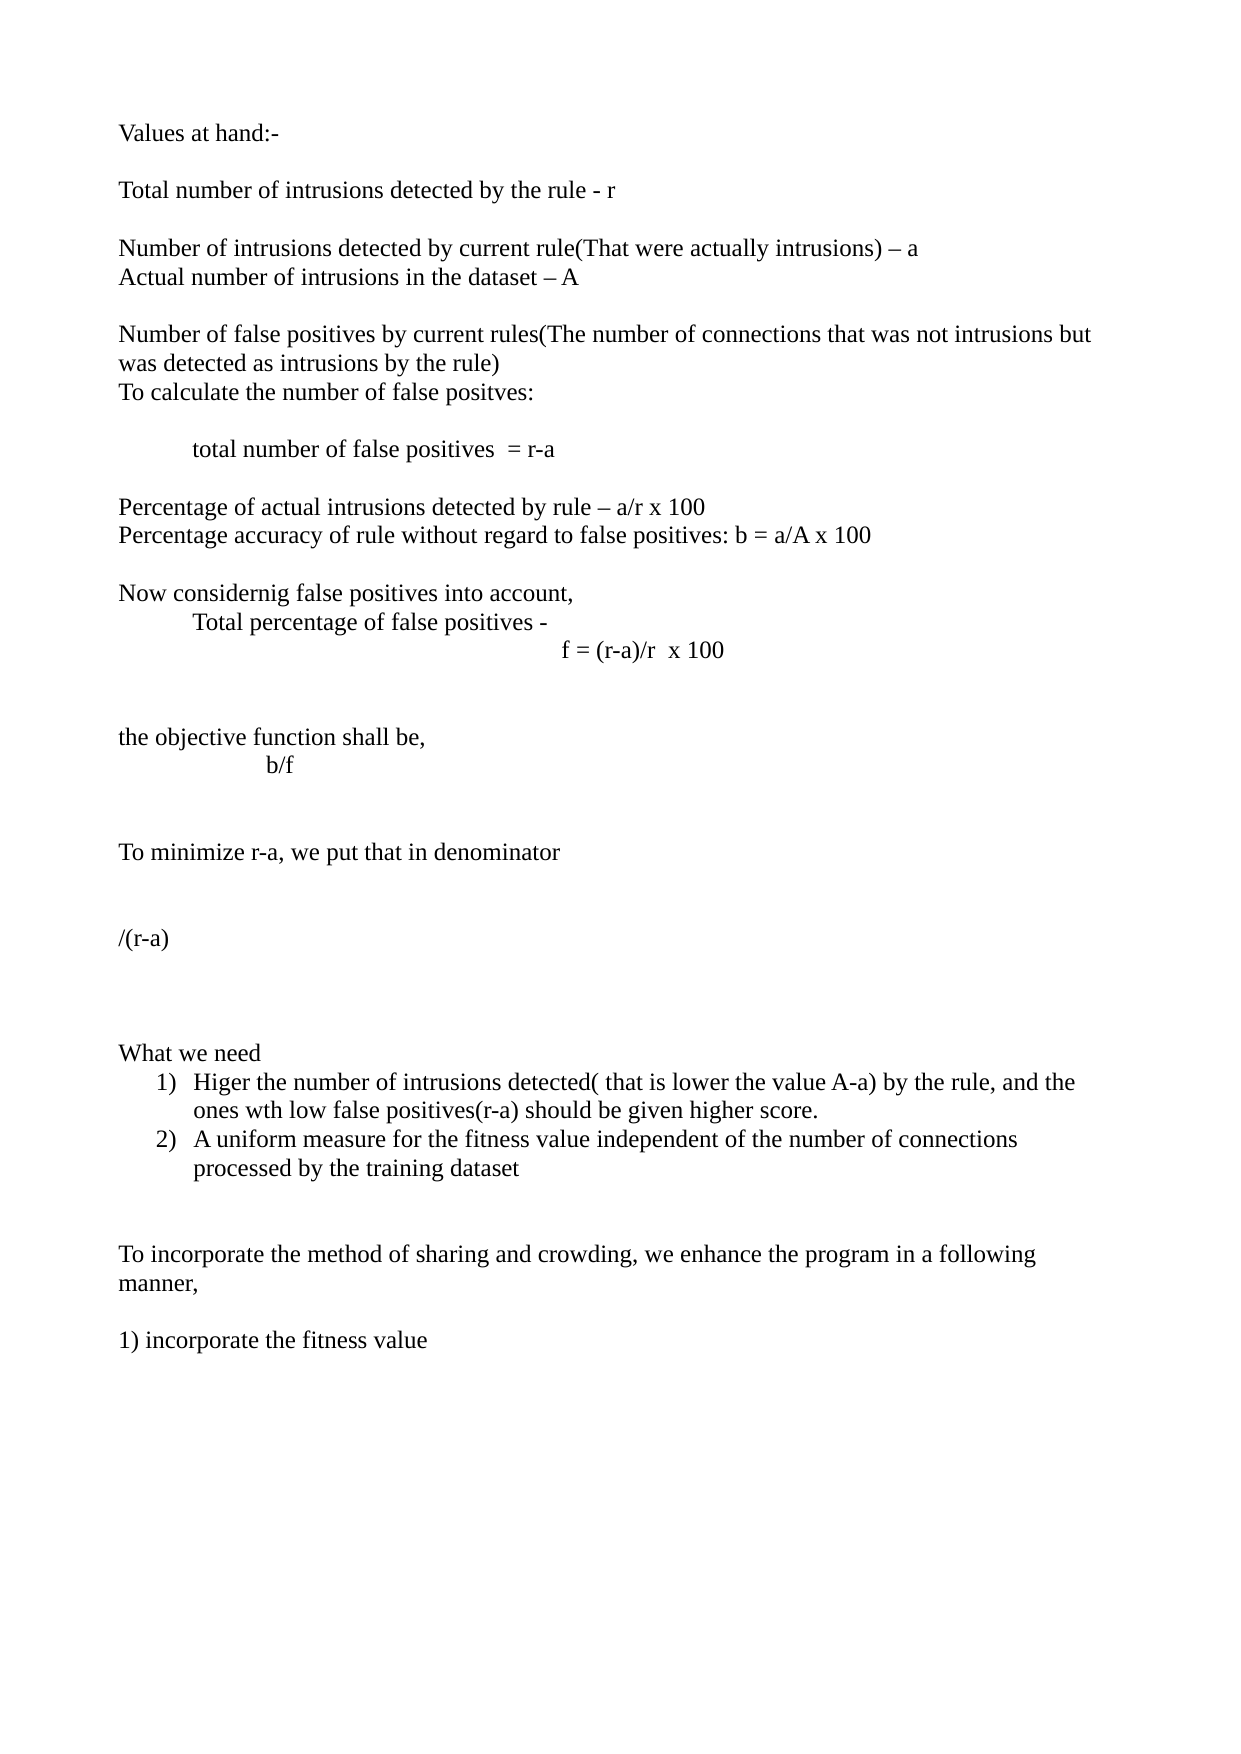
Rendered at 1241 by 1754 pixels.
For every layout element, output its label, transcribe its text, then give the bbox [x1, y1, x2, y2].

text Number of false positives by current rules(The number of connections that was not intrusions but was detected as intrusions by the rule) [118, 319, 1122, 377]
text To calculate the number of false positves: [118, 377, 1122, 406]
list processed by the training dataset [156, 1153, 1122, 1182]
text total number of false positives = r-a [118, 434, 1122, 463]
text f = (r-a)/r x 100 [118, 636, 1122, 664]
text To incorporate the method of sharing and crowding, we enhance the program in a following manner, [118, 1239, 1122, 1297]
text 1) incorporate the fitness value [118, 1326, 1122, 1354]
text Now considernig false positives into account, [118, 578, 1122, 607]
text Percentage accuracy of rule without regard to false positives: b = a/A x 100 [118, 521, 1122, 549]
text Number of intrusions detected by current rule(That were actually intrusions) – a [118, 233, 1122, 262]
text To minimize r-a, we put that in denominator [118, 837, 1122, 866]
text What we need [118, 1038, 1122, 1067]
text Total number of intrusions detected by the rule - r [118, 176, 1122, 204]
text the objective function shall be, [118, 722, 1122, 751]
text Actual number of intrusions in the dataset – A [118, 262, 1122, 291]
list Higer the number of intrusions detected( that is lower the value A-a) by the rule, and the ones wth low false positives(r-a) should be given higher score. [156, 1067, 1122, 1124]
text Values at hand:- [118, 118, 1122, 147]
text Percentage of actual intrusions detected by rule – a/r x 100 [118, 492, 1122, 521]
text b/f [118, 751, 1122, 779]
text Total percentage of false positives - [118, 607, 1122, 636]
list A uniform measure for the fitness value independent of the number of connections [156, 1124, 1122, 1153]
text /(r-a) [118, 923, 1122, 952]
